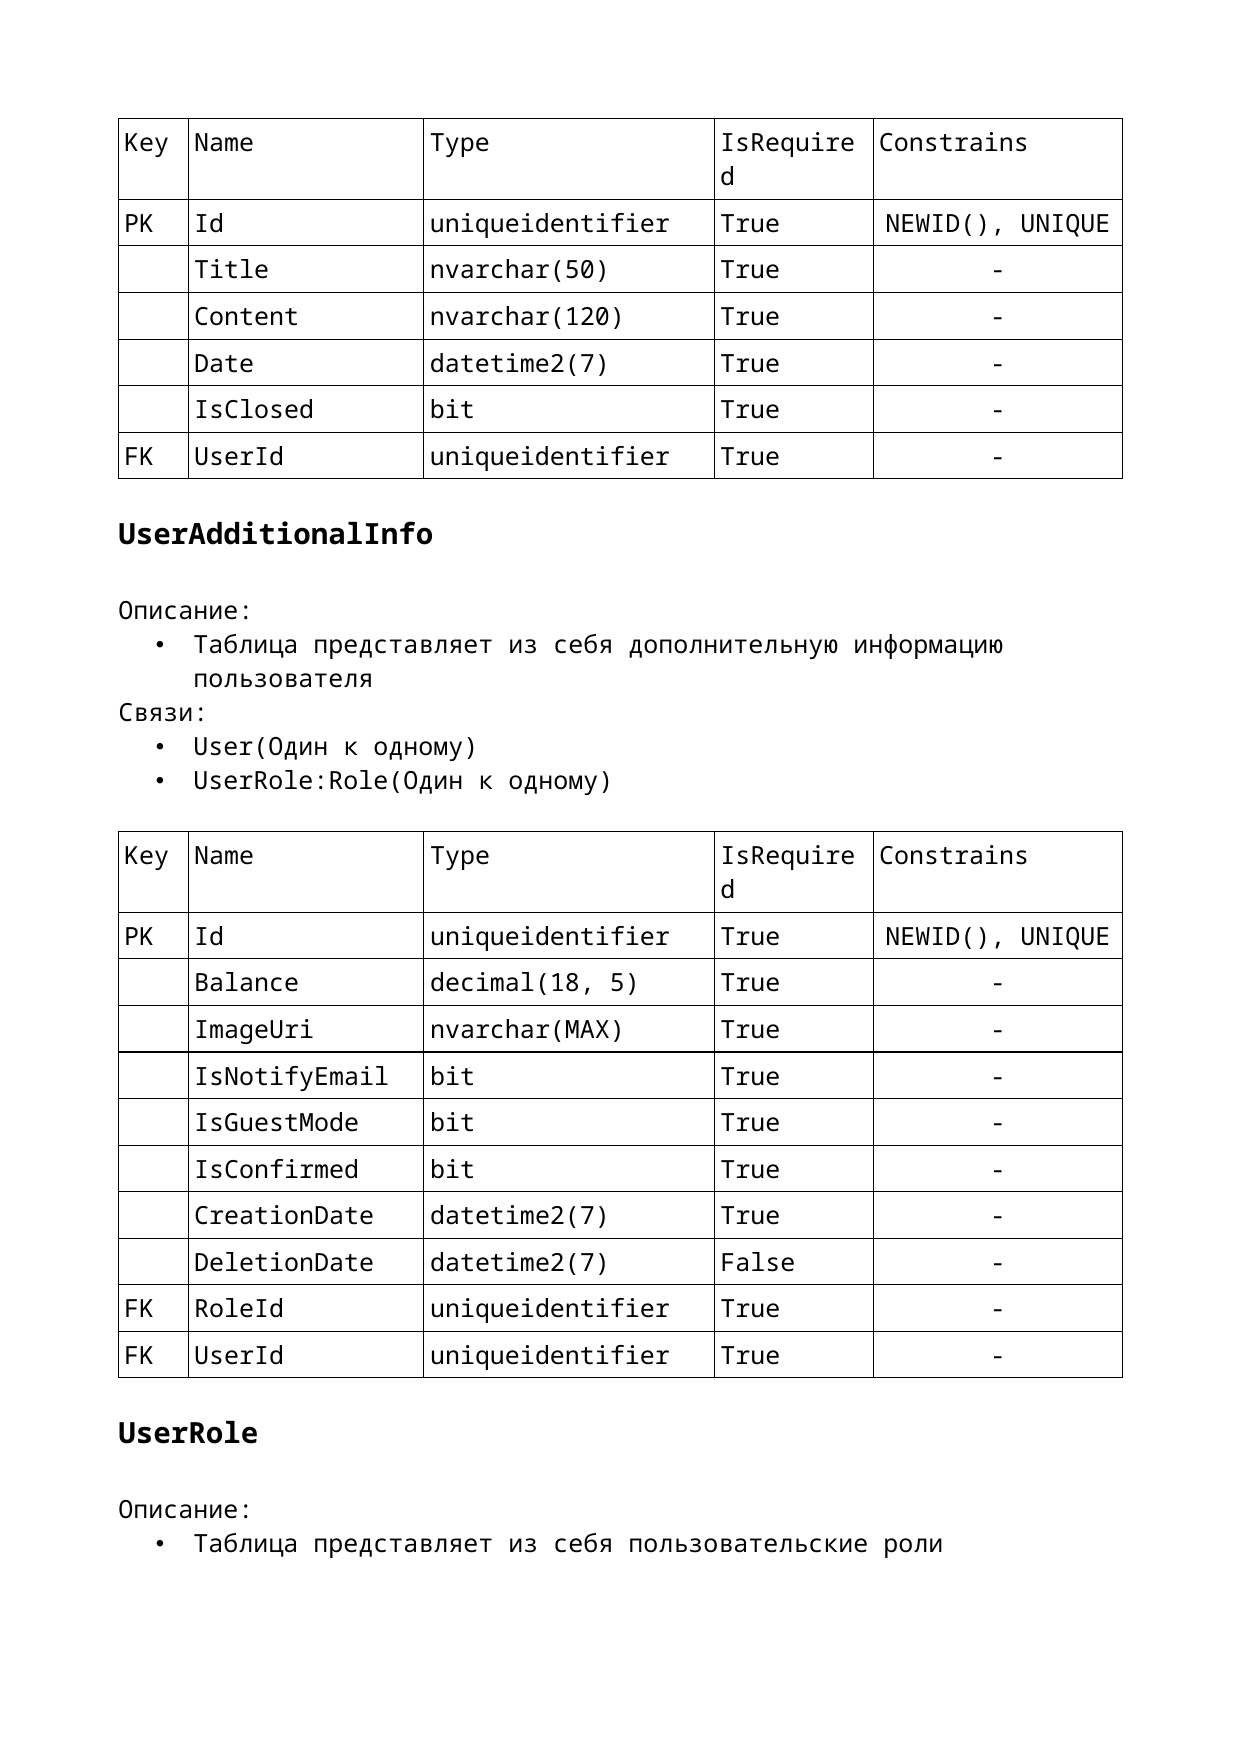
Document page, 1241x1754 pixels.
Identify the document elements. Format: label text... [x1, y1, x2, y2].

table_cell [119, 340, 188, 385]
table_cell bit [424, 1146, 714, 1191]
table_cell - [874, 1332, 1122, 1377]
table_cell PK [119, 913, 188, 958]
table_cell Date [189, 340, 423, 385]
table_cell - [874, 1099, 1122, 1144]
table_header Name [189, 832, 423, 912]
table_cell [119, 246, 188, 292]
table_header IsRequired [715, 832, 873, 912]
table_cell IsClosed [189, 386, 423, 432]
table_cell FK [119, 433, 188, 478]
table_cell True [715, 1146, 873, 1191]
table_cell - [874, 1053, 1122, 1098]
table_cell True [715, 340, 873, 385]
table_header Type [424, 119, 714, 199]
table_cell - [874, 340, 1122, 385]
table_cell FK [119, 1332, 188, 1377]
table_cell FK [119, 1285, 188, 1331]
table_cell True [715, 246, 873, 292]
table_cell True [715, 1099, 873, 1144]
table_cell Id [189, 913, 423, 958]
table_cell decimal(18, 5) [424, 959, 714, 1005]
text Описание: [118, 1492, 1122, 1526]
table_cell True [715, 200, 873, 245]
table_cell nvarchar(MAX) [424, 1006, 714, 1051]
text Описание: [118, 593, 1122, 627]
table_cell True [715, 1192, 873, 1238]
table_cell [119, 1099, 188, 1144]
table_cell Balance [189, 959, 423, 1005]
table_cell Id [189, 200, 423, 245]
table_cell uniqueidentifier [424, 200, 714, 245]
table_cell [119, 1192, 188, 1238]
table_cell ImageUri [189, 1006, 423, 1051]
table_cell datetime2(7) [424, 1239, 714, 1284]
list UserRole:Role(Один к одному) [156, 763, 1122, 797]
table_cell [119, 1006, 188, 1051]
table_cell uniqueidentifier [424, 433, 714, 478]
table_cell DeletionDate [189, 1239, 423, 1284]
table_cell True [715, 1006, 873, 1051]
table_cell NEWID(), UNIQUE [874, 200, 1122, 245]
table_cell True [715, 433, 873, 478]
table_cell True [715, 1053, 873, 1098]
table_cell True [715, 293, 873, 338]
table_cell - [874, 959, 1122, 1005]
table_cell True [715, 959, 873, 1005]
table_cell Title [189, 246, 423, 292]
table_cell - [874, 293, 1122, 338]
list Таблица представляет из себя дополнительную информацию пользователя [156, 627, 1122, 695]
table_cell - [874, 1006, 1122, 1051]
table_cell True [715, 1332, 873, 1377]
text Связи: [118, 695, 1122, 729]
table_header Constrains [874, 119, 1122, 199]
text UserRole [118, 1412, 1122, 1452]
table_cell datetime2(7) [424, 1192, 714, 1238]
table_cell uniqueidentifier [424, 1285, 714, 1331]
table_cell PK [119, 200, 188, 245]
table_cell True [715, 386, 873, 432]
table_cell bit [424, 1099, 714, 1144]
table_cell - [874, 1239, 1122, 1284]
table_cell IsConfirmed [189, 1146, 423, 1191]
table_header Type [424, 832, 714, 912]
table_cell uniqueidentifier [424, 913, 714, 958]
table_cell RoleId [189, 1285, 423, 1331]
table_cell IsGuestMode [189, 1099, 423, 1144]
table_cell uniqueidentifier [424, 1332, 714, 1377]
table_header Name [189, 119, 423, 199]
table_cell datetime2(7) [424, 340, 714, 385]
table_header Key [119, 832, 188, 912]
table_cell UserId [189, 433, 423, 478]
table_cell [119, 959, 188, 1005]
table_cell NEWID(), UNIQUE [874, 913, 1122, 958]
table_cell CreationDate [189, 1192, 423, 1238]
table_cell - [874, 1285, 1122, 1331]
list User(Один к одному) [156, 729, 1122, 763]
list Таблица представляет из себя пользовательские роли [156, 1526, 1122, 1560]
table_cell [119, 386, 188, 432]
table_header Constrains [874, 832, 1122, 912]
table_cell bit [424, 1053, 714, 1098]
text UserAdditionalInfo [118, 513, 1122, 553]
table_header Key [119, 119, 188, 199]
table_cell bit [424, 386, 714, 432]
table_cell UserId [189, 1332, 423, 1377]
table_cell nvarchar(50) [424, 246, 714, 292]
table_cell True [715, 913, 873, 958]
table_cell - [874, 1192, 1122, 1238]
table_cell [119, 1239, 188, 1284]
table_cell [119, 1146, 188, 1191]
table_cell IsNotifyEmail [189, 1053, 423, 1098]
table_cell - [874, 433, 1122, 478]
table_cell - [874, 386, 1122, 432]
table_cell [119, 1053, 188, 1098]
table_header IsRequired [715, 119, 873, 199]
table_cell True [715, 1285, 873, 1331]
table_cell - [874, 246, 1122, 292]
table_cell False [715, 1239, 873, 1284]
table_cell nvarchar(120) [424, 293, 714, 338]
table_cell Content [189, 293, 423, 338]
table_cell - [874, 1146, 1122, 1191]
table_cell [119, 293, 188, 338]
